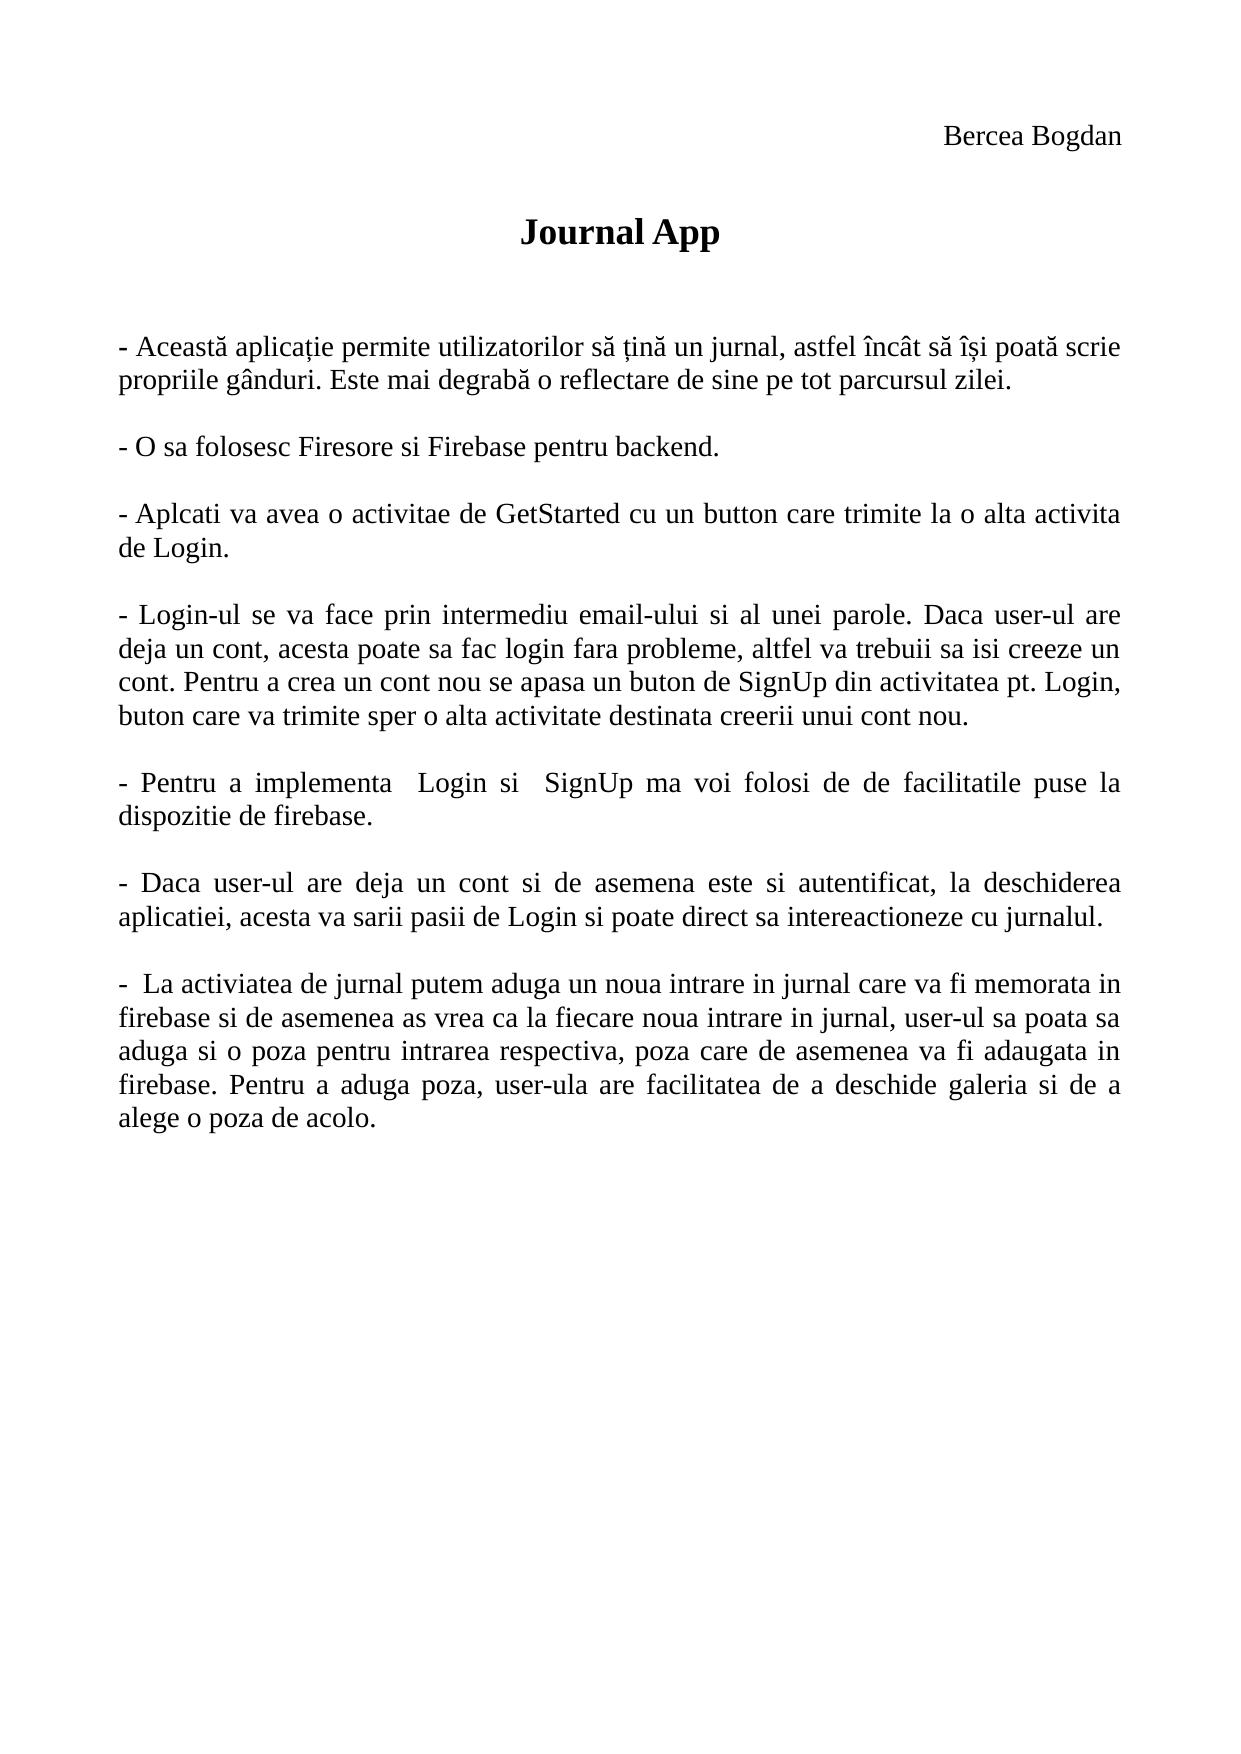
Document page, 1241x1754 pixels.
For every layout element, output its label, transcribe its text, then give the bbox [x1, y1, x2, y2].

text Bercea Bogdan [118, 118, 1122, 152]
text - Aplcati va avea o activitae de GetStarted cu un button care trimite la o alta activita de Login. [118, 497, 1122, 564]
text - Daca user-ul are deja un cont si de asemena este si autentificat, la deschiderea aplicatiei, acesta va sarii pasii de Login si poate direct sa intereactioneze cu jurnalul. [118, 866, 1122, 933]
text - Pentru a implementa Login si SignUp ma voi folosi de de facilitatile puse la dispozitie de firebase. [118, 765, 1122, 832]
text Journal App [118, 209, 1122, 252]
text - Această aplicație permite utilizatorilor să țină un jurnal, astfel încât să își poată scrie propriile gânduri. Este mai degrabă o reflectare de sine pe tot parcursul zilei. [118, 329, 1122, 396]
text - La activiatea de jurnal putem aduga un noua intrare in jurnal care va fi memorata in firebase si de asemenea as vrea ca la fiecare noua intrare in jurnal, user-ul sa poata sa aduga si o poza pentru intrarea respectiva, poza care de asemenea va fi adaugata in firebase. Pentru a aduga poza, user-ula are facilitatea de a deschide galeria si de a alege o poza de acolo. [118, 966, 1122, 1134]
text - O sa folosesc Firesore si Firebase pentru backend. [118, 429, 1122, 463]
text - Login-ul se va face prin intermediu email-ului si al unei parole. Daca user-ul are deja un cont, acesta poate sa fac login fara probleme, altfel va trebuii sa isi creeze un cont. Pentru a crea un cont nou se apasa un buton de SignUp din activitatea pt. Login, buton care va trimite sper o alta activitate destinata creerii unui cont nou. [118, 597, 1122, 731]
